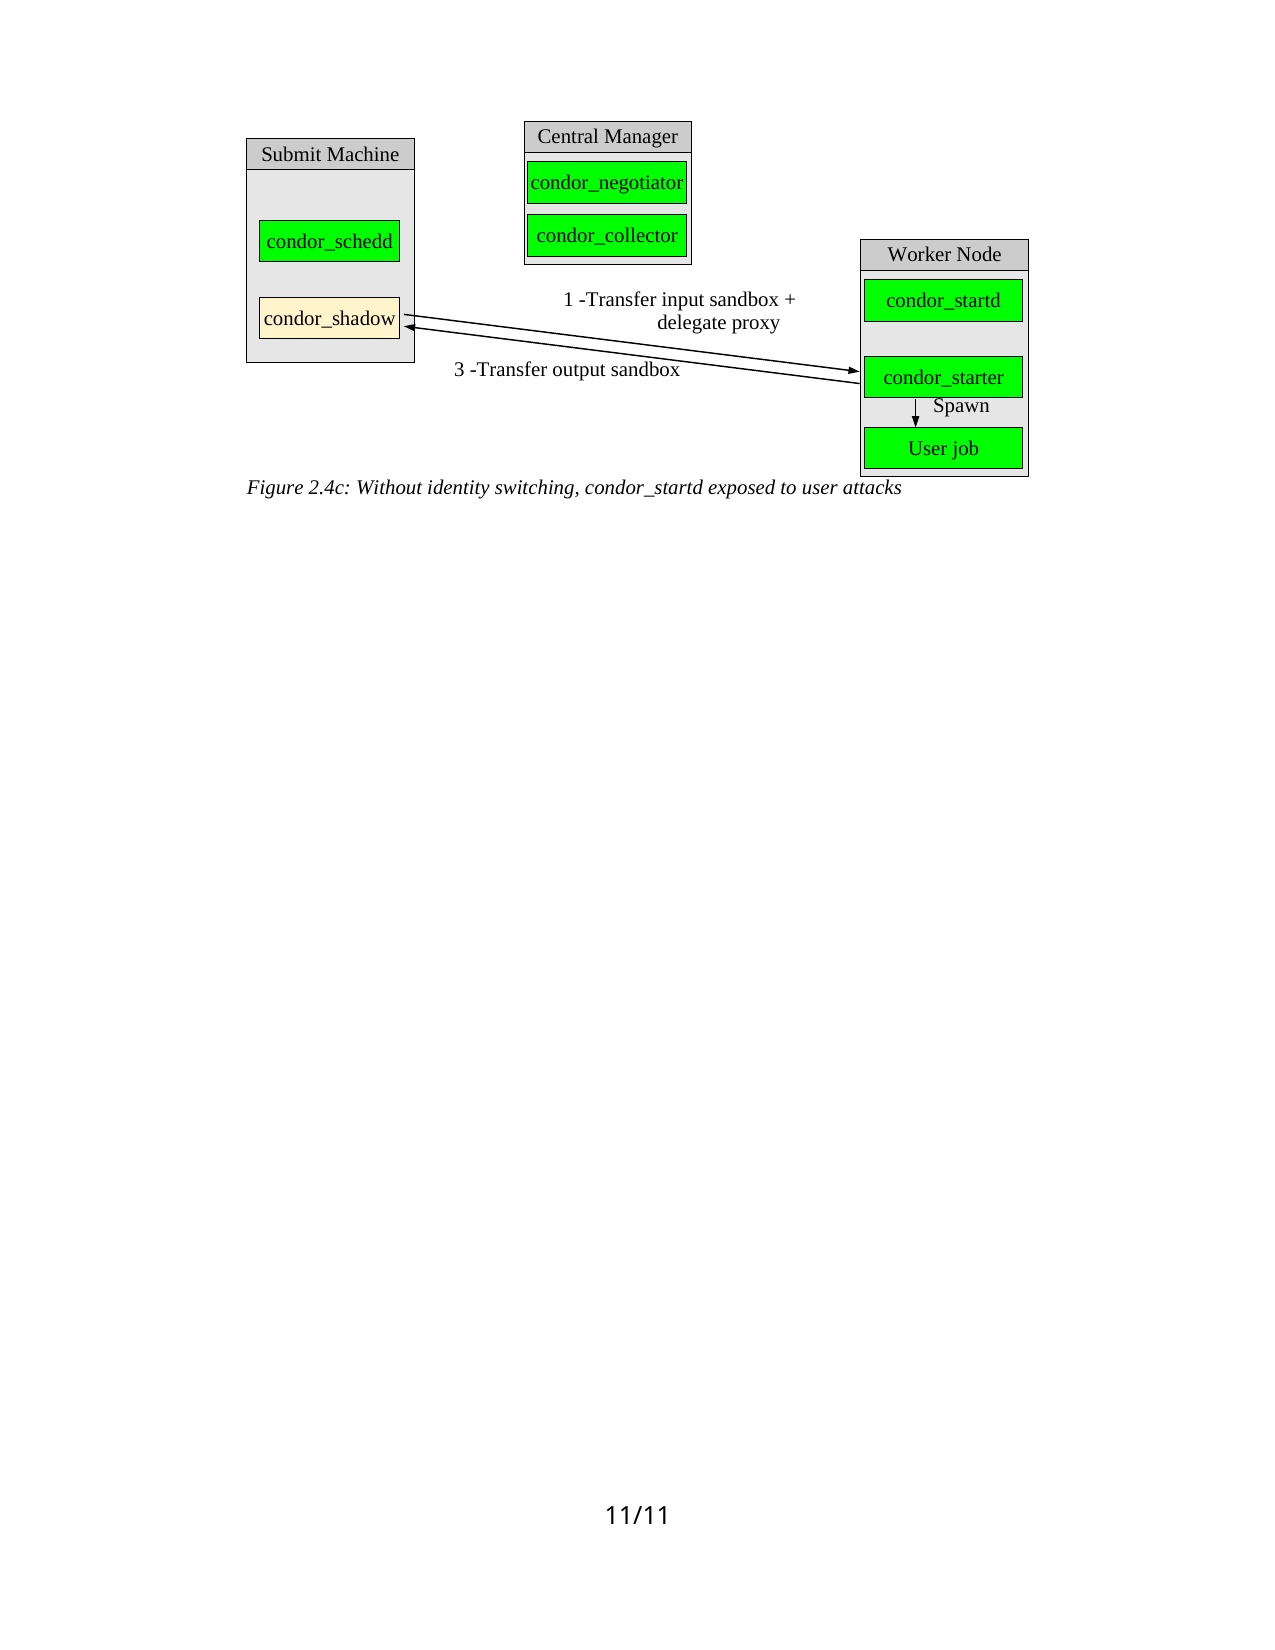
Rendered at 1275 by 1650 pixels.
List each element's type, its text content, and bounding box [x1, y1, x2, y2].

text Figure 2.4c: Without identity switching, condor_startd exposed to user attacks [247, 134, 1028, 371]
text Figure 2.4c: Without identity switching, condor_startd exposed to user attacks [415, 317, 860, 382]
text Figure 2.4c: Without identity switching, condor_startd exposed to user attacks [247, 329, 1028, 499]
